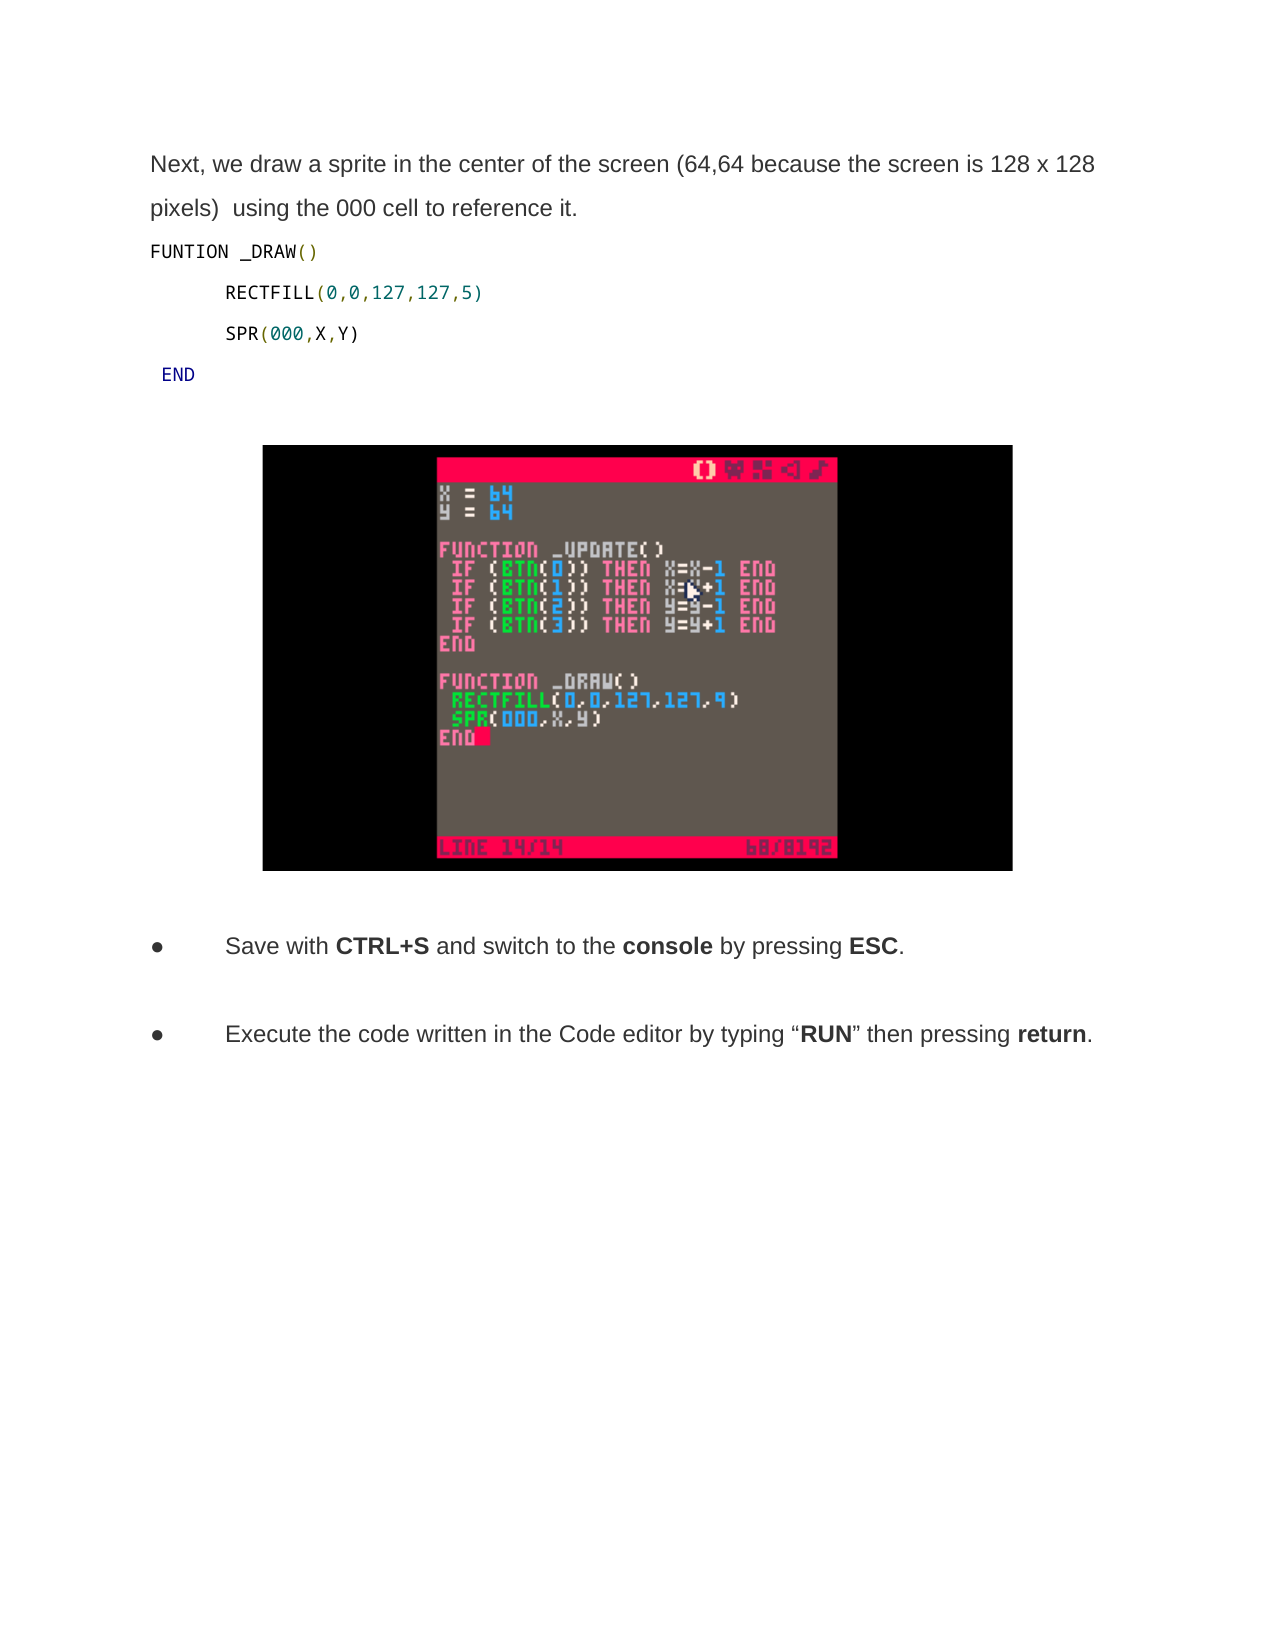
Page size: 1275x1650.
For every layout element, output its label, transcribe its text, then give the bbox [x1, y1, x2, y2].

text FUNTION _DRAW() [150, 238, 1125, 264]
list Execute the code written in the Code editor by typing “RUN” then pressing return. [150, 1020, 1125, 1047]
text END [150, 361, 1125, 386]
text SPR(000,X,Y) [150, 320, 1125, 346]
text RECTFILL(0,0,127,127,5) [150, 279, 1125, 305]
list Save with CTRL+S and switch to the console by pressing ESC. [150, 932, 1125, 959]
picture [262, 445, 1013, 871]
text Next, we draw a sprite in the center of the screen (64,64 because the screen is 128 x 128 pixels) using the 000 cell to reference it. [150, 150, 1125, 222]
